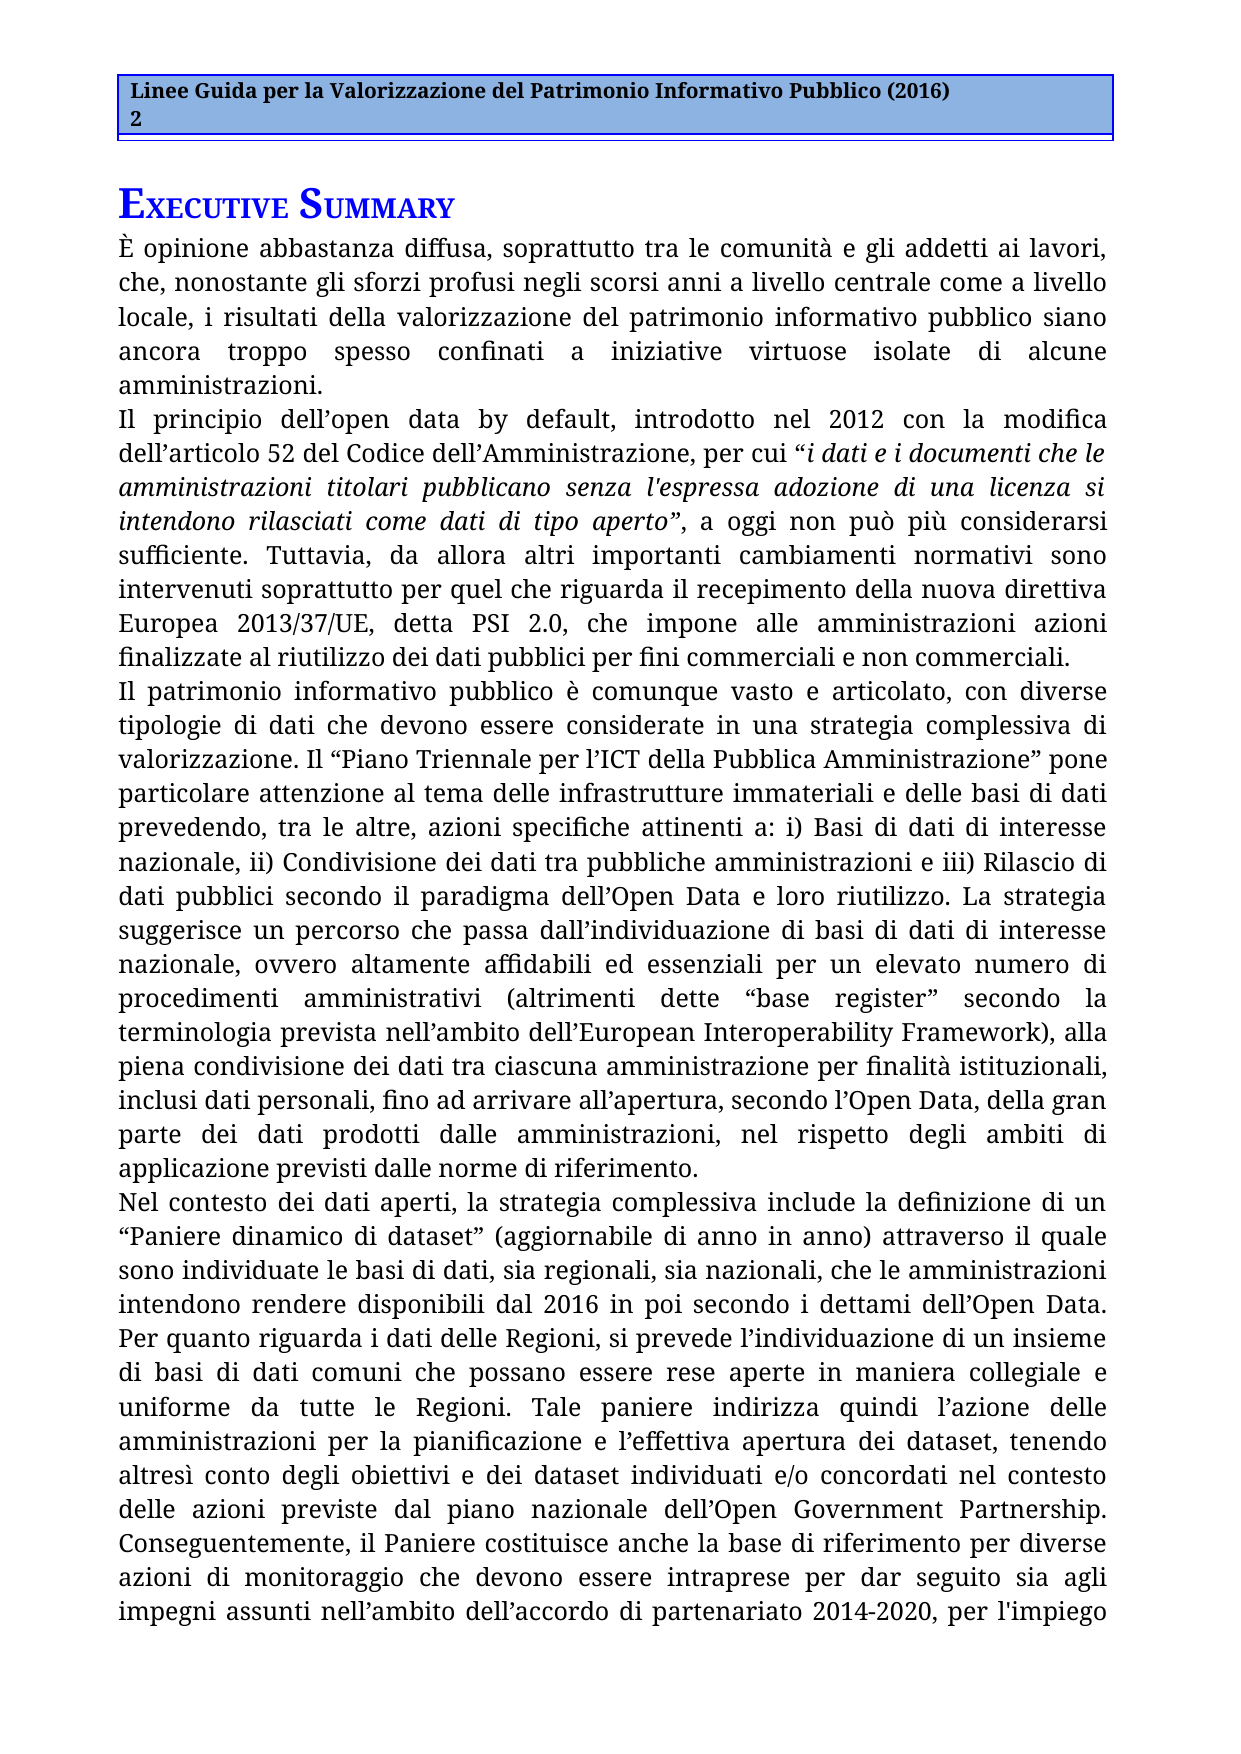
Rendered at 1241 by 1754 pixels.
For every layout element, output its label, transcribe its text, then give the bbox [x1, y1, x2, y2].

text Il principio dell’open data by default, introdotto nel 2012 con la modifica dell’articolo 52 del Codice dell’Amministrazione, per cui “i dati e i documenti che le amministrazioni titolari pubblicano senza l'espressa adozione di una licenza si intendono rilasciati come dati di tipo aperto”, a oggi non può più considerarsi sufficiente. Tuttavia, da allora altri importanti cambiamenti normativi sono intervenuti soprattutto per quel che riguarda il recepimento della nuova direttiva Europea 2013/37/UE, detta PSI 2.0, che impone alle amministrazioni azioni finalizzate al riutilizzo dei dati pubblici per fini commerciali e non commerciali. [118, 401, 1108, 674]
text Nel contesto dei dati aperti, la strategia complessiva include la definizione di un “Paniere dinamico di dataset” (aggiornabile di anno in anno) attraverso il quale sono individuate le basi di dati, sia regionali, sia nazionali, che le amministrazioni intendono rendere disponibili dal 2016 in poi secondo i dettami dell’Open Data. Per quanto riguarda i dati delle Regioni, si prevede l’individuazione di un insieme di basi di dati comuni che possano essere rese aperte in maniera collegiale e uniforme da tutte le Regioni. Tale paniere indirizza quindi l’azione delle amministrazioni per la pianificazione e l’effettiva apertura dei dataset, tenendo altresì conto degli obiettivi e dei dataset individuati e/o concordati nel contesto delle azioni previste dal piano nazionale dell’Open Government Partnership. Conseguentemente, il Paniere costituisce anche la base di riferimento per diverse azioni di monitoraggio che devono essere intraprese per dar seguito sia agli impegni assunti nell’ambito dell’accordo di partenariato 2014-2020, per l'impiego [118, 1185, 1108, 1628]
text Il patrimonio informativo pubblico è comunque vasto e articolato, con diverse tipologie di dati che devono essere considerate in una strategia complessiva di valorizzazione. Il “Piano Triennale per l’ICT della Pubblica Amministrazione” pone particolare attenzione al tema delle infrastrutture immateriali e delle basi di dati prevedendo, tra le altre, azioni specifiche attinenti a: i) Basi di dati di interesse nazionale, ii) Condivisione dei dati tra pubbliche amministrazioni e iii) Rilascio di dati pubblici secondo il paradigma dell’Open Data e loro riutilizzo. La strategia suggerisce un percorso che passa dall’individuazione di basi di dati di interesse nazionale, ovvero altamente affidabili ed essenziali per un elevato numero di procedimenti amministrativi (altrimenti dette “base register” secondo la terminologia prevista nell’ambito dell’European Interoperability Framework), alla piena condivisione dei dati tra ciascuna amministrazione per finalità istituzionali, inclusi dati personali, fino ad arrivare all’apertura, secondo l’Open Data, della gran parte dei dati prodotti dalle amministrazioni, nel rispetto degli ambiti di applicazione previsti dalle norme di riferimento. [118, 674, 1108, 1185]
text Executive Summary [118, 174, 1108, 231]
text È opinione abbastanza diffusa, soprattutto tra le comunità e gli addetti ai lavori, che, nonostante gli sforzi profusi negli scorsi anni a livello centrale come a livello locale, i risultati della valorizzazione del patrimonio informativo pubblico siano ancora troppo spesso confinati a iniziative virtuose isolate di alcune amministrazioni. [118, 231, 1108, 401]
